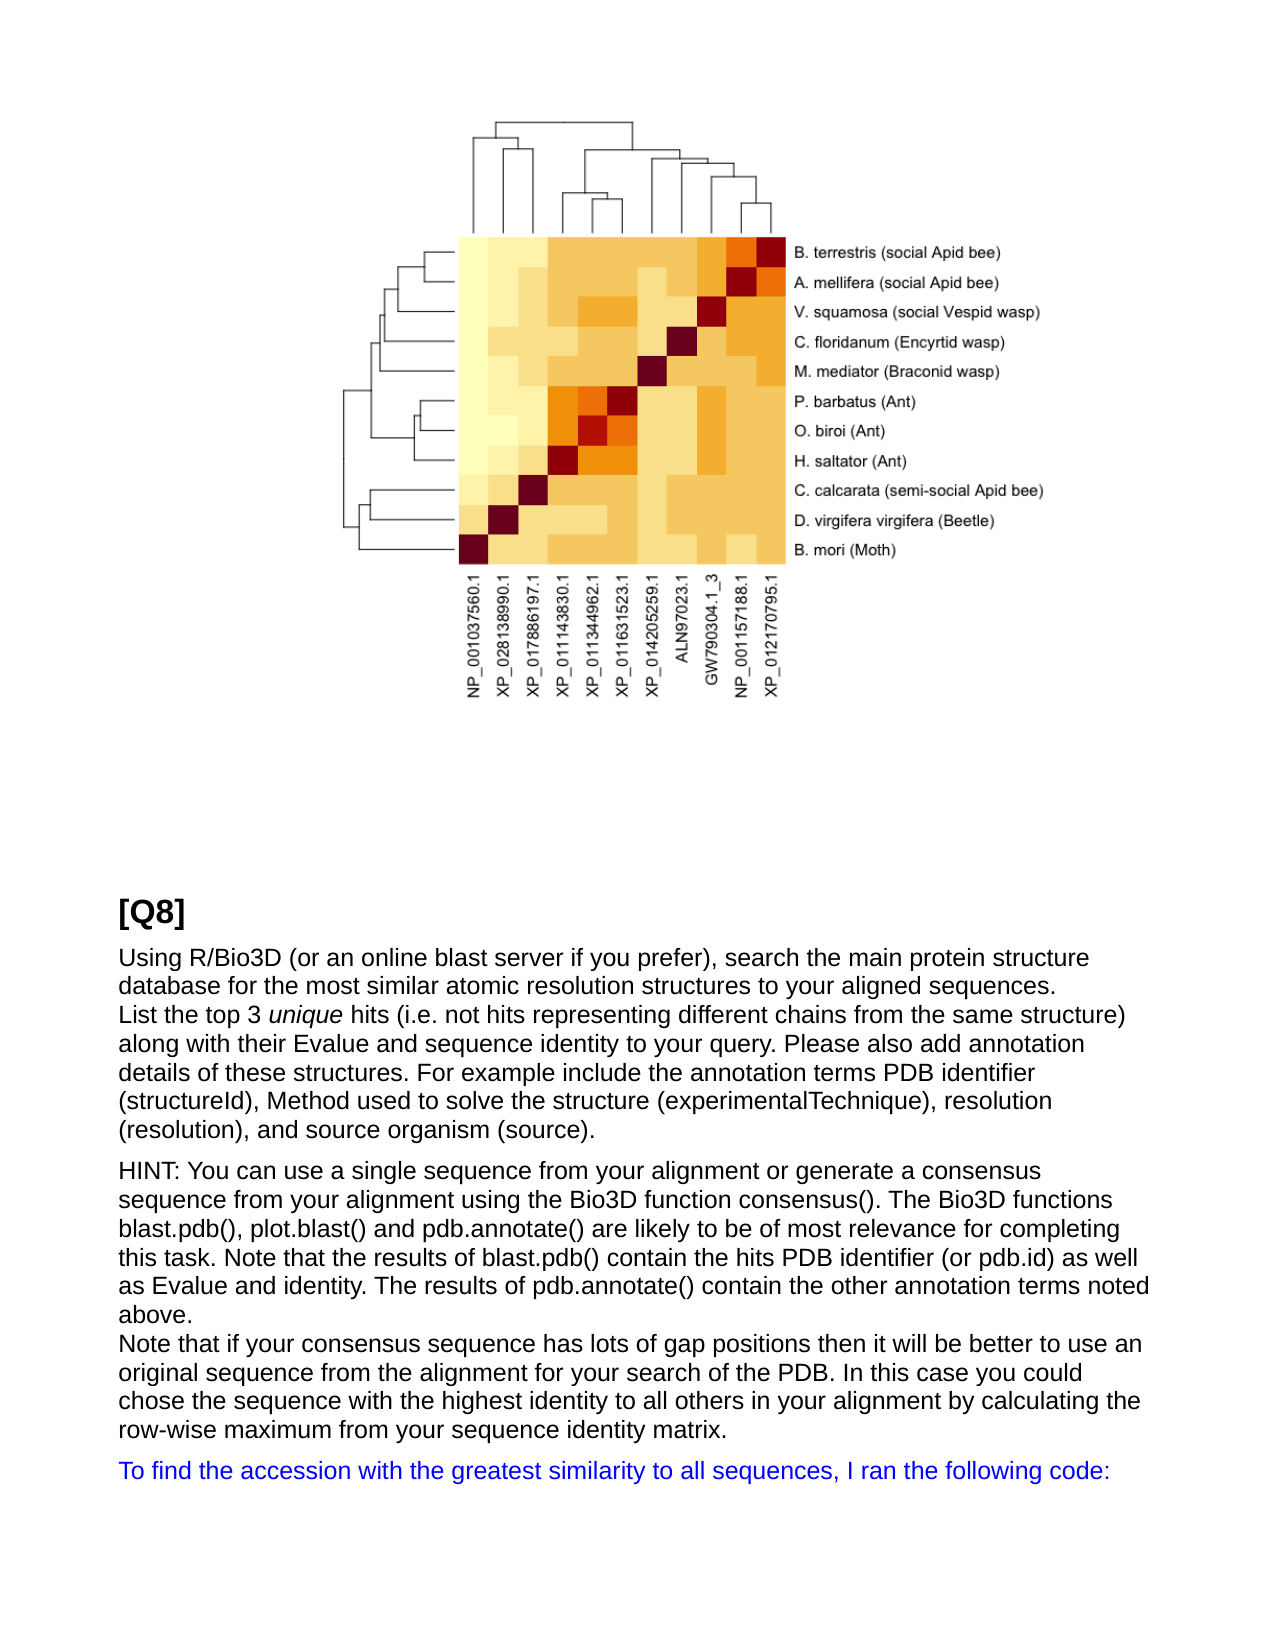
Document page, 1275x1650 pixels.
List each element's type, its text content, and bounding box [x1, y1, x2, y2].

picture [178, 118, 1097, 714]
text List the top 3 unique hits (i.e. not hits representing different chains from the same structure) along with their Evalue and sequence identity to your query. Please also add annotation details of these structures. For example include the annotation terms PDB identifier (structureId), Method used to solve the structure (experimentalTechnique), resolution (resolution), and source organism (source). [118, 1000, 1157, 1144]
text HINT: You can use a single sequence from your alignment or generate a consensus sequence from your alignment using the Bio3D function consensus(). The Bio3D functions blast.pdb(), plot.blast() and pdb.annotate() are likely to be of most relevance for completing this task. Note that the results of blast.pdb() contain the hits PDB identifier (or pdb.id) as well as Evalue and identity. The results of pdb.annotate() contain the other annotation terms noted above. [118, 1156, 1157, 1329]
text To find the accession with the greatest similarity to all sequences, I ran the following code: [118, 1456, 1157, 1485]
text Using R/Bio3D (or an online blast server if you prefer), search the main protein structure database for the most similar atomic resolution structures to your aligned sequences. [118, 943, 1157, 1000]
text Note that if your consensus sequence has lots of gap positions then it will be better to use an original sequence from the alignment for your search of the PDB. In this case you could chose the sequence with the highest identity to all others in your alignment by calculating the row-wise maximum from your sequence identity matrix. [118, 1329, 1157, 1444]
subtitle [Q8] [118, 891, 1157, 930]
